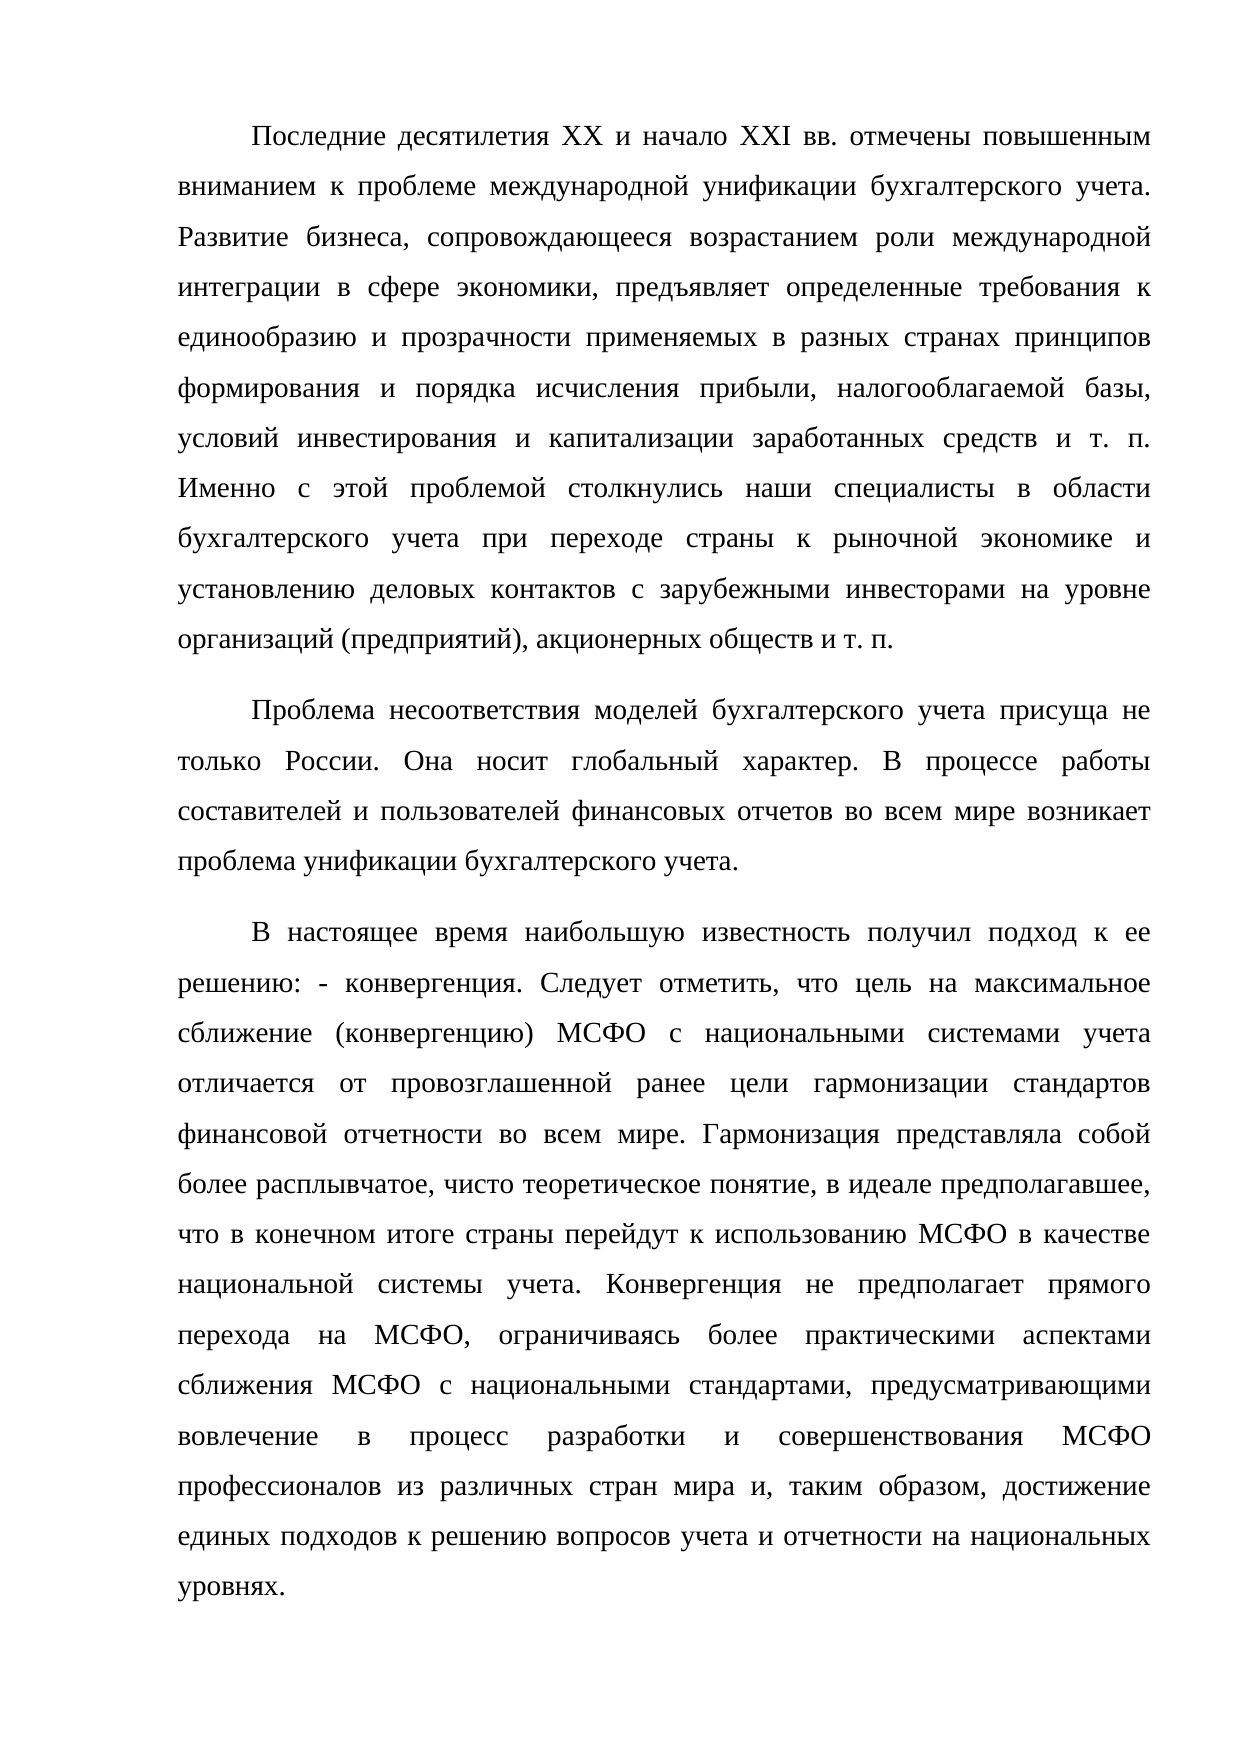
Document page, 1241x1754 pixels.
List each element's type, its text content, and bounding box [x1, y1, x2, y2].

text В настоящее время наибольшую известность получил подход к ее решению: - конвергенция. Следует отметить, что цель на максимальное сближение (конвергенцию) МСФО с национальными системами учета отличается от провозглашенной ранее цели гармонизации стандартов финансовой отчетности во всем мире. Гармонизация представляла собой более расплывчатое, чисто теоретическое понятие, в идеале предполагавшее, что в конечном итоге страны перейдут к использованию МСФО в качестве национальной системы учета. Конвергенция не предполагает прямого перехода на МСФО, ограничиваясь более практическими аспектами сближения МСФО с национальными стандартами, предусматривающими вовлечение в процесс разработки и совершенствования МСФО профессионалов из различных стран мира и, таким образом, достижение единых подходов к решению вопросов учета и отчетности на национальных уровнях. [177, 914, 1152, 1602]
text Проблема несоответствия моделей бухгалтерского учета присуща не только России. Она носит глобальный характер. В процессе работы составителей и пользователей финансовых отчетов во всем мире возникает проблема унификации бухгалтерского учета. [177, 692, 1152, 877]
text Последние десятилетия ХХ и начало ХХI вв. отмечены повышенным вниманием к проблеме международной унификации бухгалтерского учета. Развитие бизнеса, сопровождающееся возрастанием роли международной интеграции в сфере экономики, предъявляет определенные требования к единообразию и прозрачности применяемых в разных странах принципов формирования и порядка исчисления прибыли, налогооблагаемой базы, условий инвестирования и капитализации заработанных средств и т. п. Именно с этой проблемой столкнулись наши специалисты в области бухгалтерского учета при переходе страны к рыночной экономике и установлению деловых контактов с зарубежными инвесторами на уровне организаций (предприятий), акционерных обществ и т. п. [177, 118, 1152, 655]
